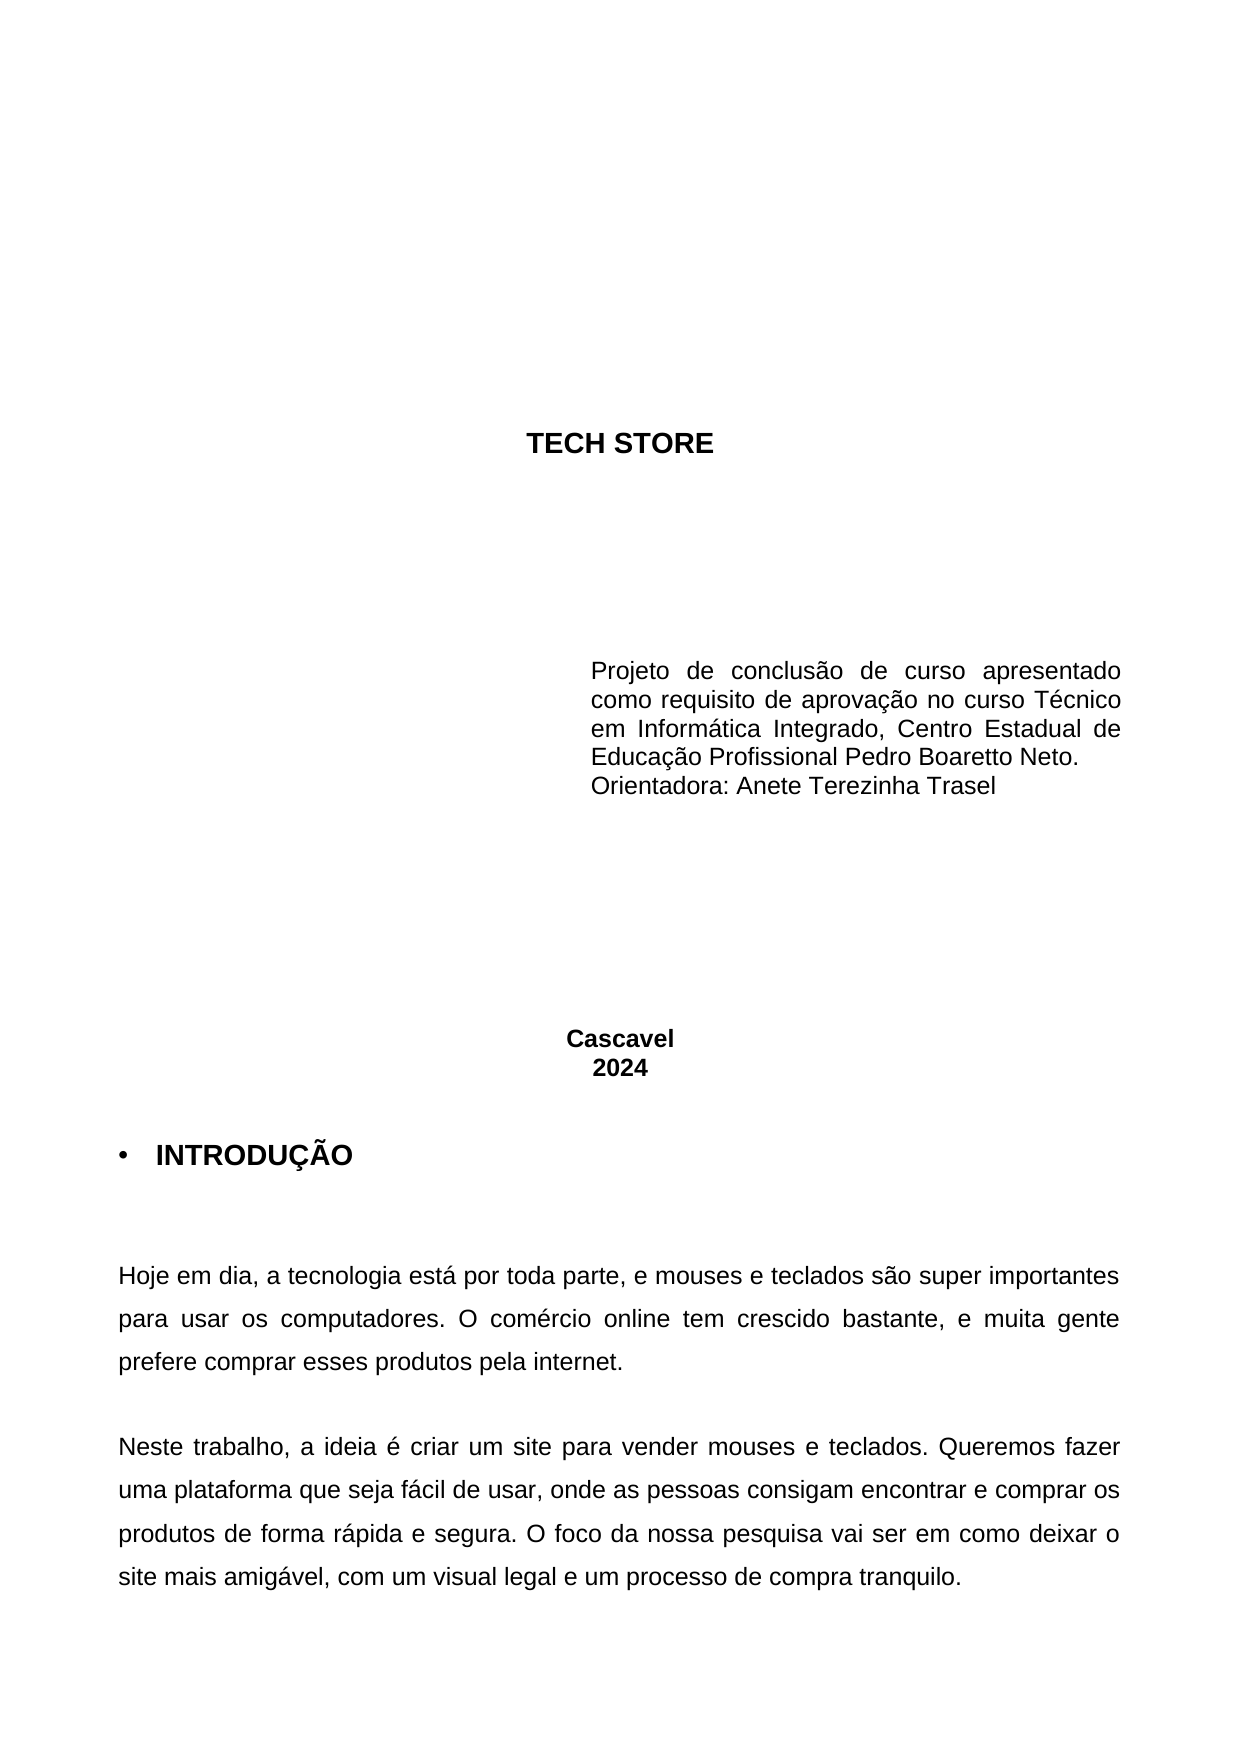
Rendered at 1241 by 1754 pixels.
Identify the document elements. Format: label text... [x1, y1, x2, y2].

text Hoje em dia, a tecnologia está por toda parte, e mouses e teclados são super importantes para usar os computadores. O comércio online tem crescido bastante, e muita gente prefere comprar esses produtos pela internet. [118, 1261, 1122, 1376]
text Projeto de conclusão de curso apresentado como requisito de aprovação no curso Técnico em Informática Integrado, Centro Estadual de Educação Profissional Pedro Boaretto Neto. [591, 656, 1122, 771]
text TECH STORE [118, 426, 1122, 460]
text Orientadora: Anete Terezinha Trasel [591, 771, 1122, 800]
text Neste trabalho, a ideia é criar um site para vender mouses e teclados. Queremos fazer uma plataforma que seja fácil de usar, onde as pessoas consigam encontrar e comprar os produtos de forma rápida e segura. O foco da nossa pesquisa vai ser em como deixar o site mais amigável, com um visual legal e um processo de compra tranquilo. [118, 1432, 1122, 1591]
list INTRODUÇÃO [81, 1137, 1122, 1171]
text 2024 [118, 1053, 1122, 1081]
text Cascavel [118, 1024, 1122, 1053]
